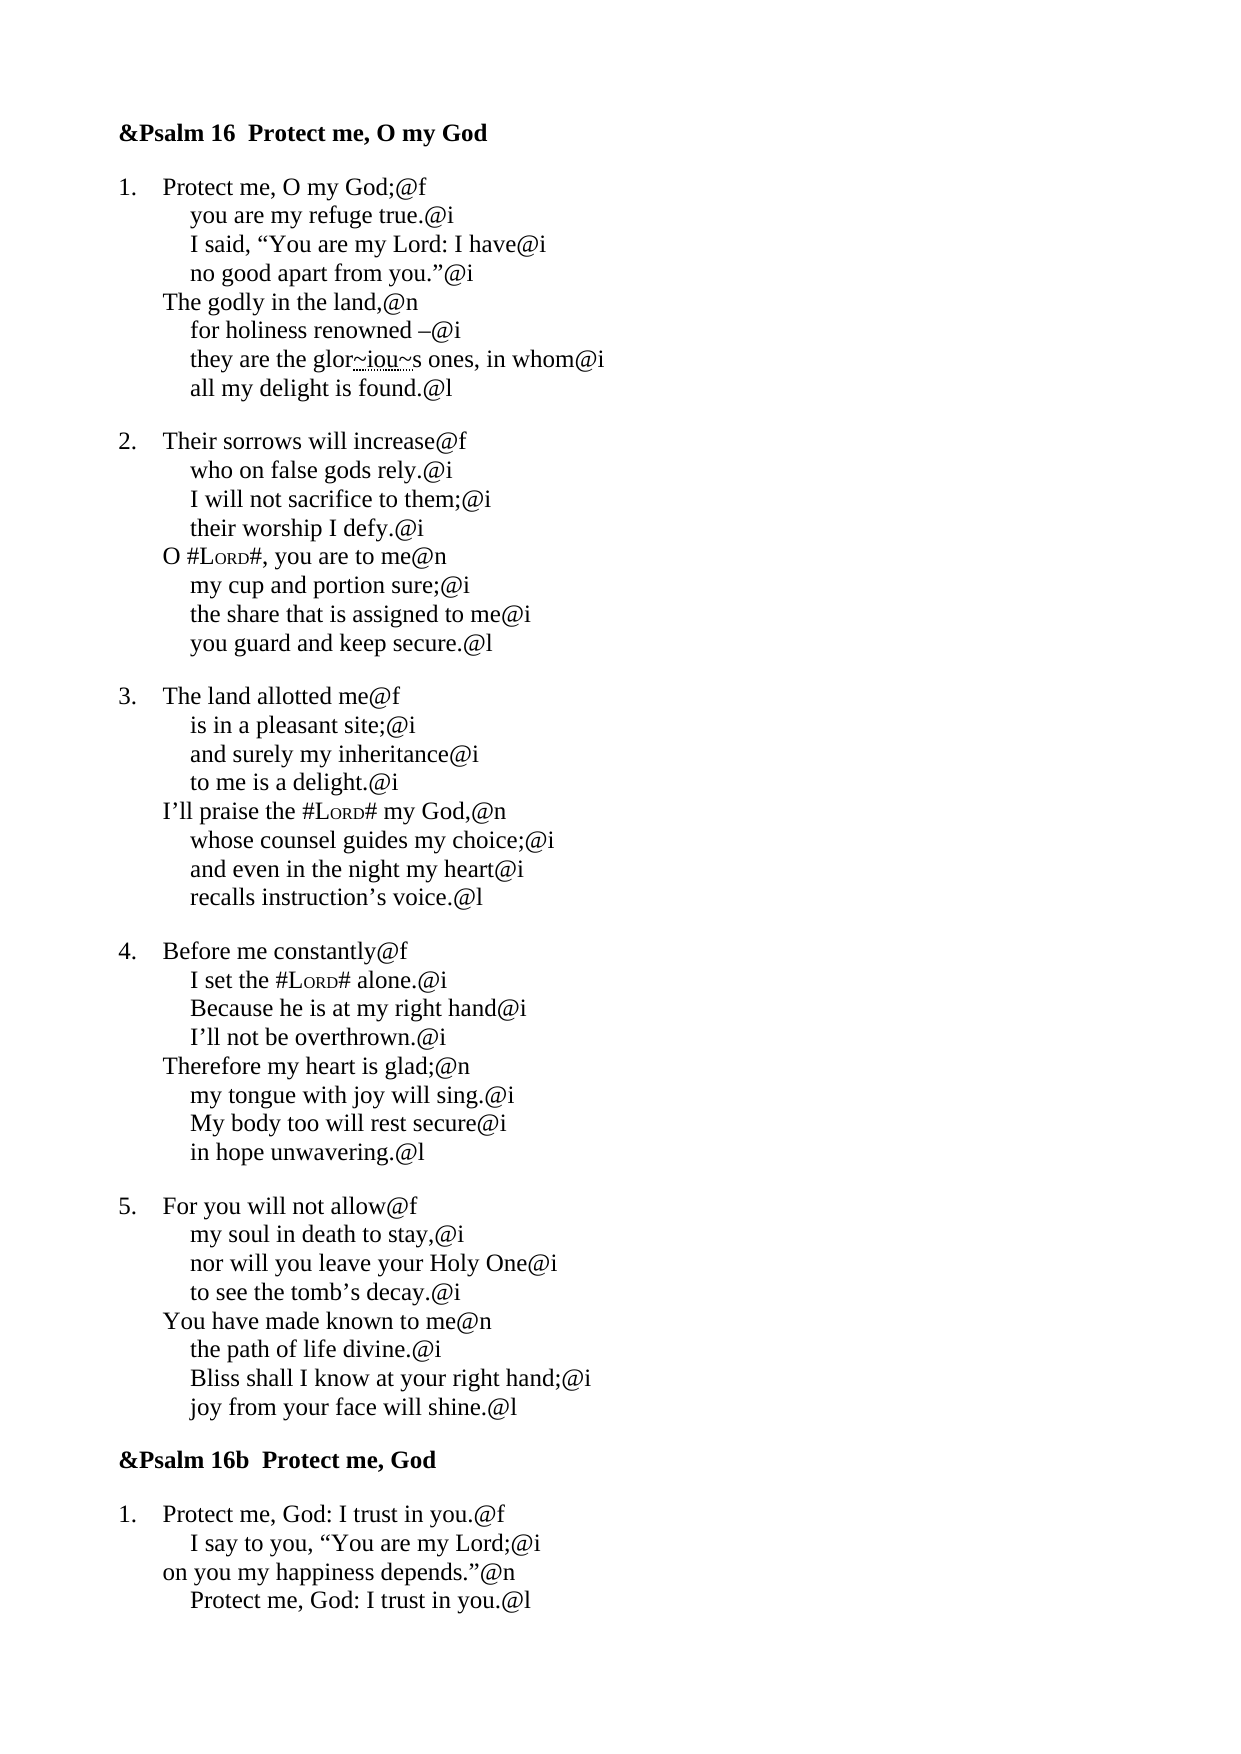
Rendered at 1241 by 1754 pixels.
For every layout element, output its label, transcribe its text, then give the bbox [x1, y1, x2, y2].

text Therefore my heart is glad;@n [162, 1051, 1122, 1080]
text I will not sacrifice to them;@i [171, 484, 1122, 513]
text you guard and keep secure.@l [171, 628, 1122, 656]
text recalls instruction’s voice.@l [171, 882, 1122, 911]
text to me is a delight.@i [171, 767, 1122, 796]
text The godly in the land,@n [162, 287, 1122, 315]
text 1. Protect me, God: I trust in you.@f [118, 1499, 1122, 1528]
text in hope unwavering.@l [171, 1137, 1122, 1166]
text I’ll praise the #Lord# my God,@n [162, 796, 1122, 825]
text Bliss shall I know at your right hand;@i [171, 1363, 1122, 1392]
text my cup and portion sure;@i [171, 570, 1122, 599]
text my soul in death to stay,@i [171, 1219, 1122, 1248]
text You have made known to me@n [162, 1306, 1122, 1334]
text on you my happiness depends.”@n [162, 1557, 1122, 1585]
text I’ll not be overthrown.@i [171, 1022, 1122, 1051]
text and even in the night my heart@i [171, 854, 1122, 882]
text all my delight is found.@l [171, 373, 1122, 402]
text O #Lord#, you are to me@n [162, 541, 1122, 570]
text and surely my inheritance@i [171, 739, 1122, 767]
subtitle &Psalm 16 Protect me, O my God [118, 118, 1122, 147]
subtitle &Psalm 16b Protect me, God [118, 1446, 1122, 1474]
text whose counsel guides my choice;@i [171, 825, 1122, 854]
text My body too will rest secure@i [171, 1108, 1122, 1137]
text I set the #Lord# alone.@i [171, 965, 1122, 993]
text nor will you leave your Holy One@i [171, 1248, 1122, 1277]
text 2. Their sorrows will increase@f [118, 426, 1122, 455]
text I say to you, “You are my Lord;@i [171, 1528, 1122, 1557]
text no good apart from you.”@i [171, 258, 1122, 287]
text for holiness renowned –@i [171, 315, 1122, 344]
text 1. Protect me, O my God;@f [118, 172, 1122, 200]
text their worship I defy.@i [171, 513, 1122, 541]
text I said, “You are my Lord: I have@i [171, 229, 1122, 258]
text you are my refuge true.@i [171, 200, 1122, 229]
text 5. For you will not allow@f [118, 1191, 1122, 1219]
text joy from your face will shine.@l [171, 1392, 1122, 1421]
text who on false gods rely.@i [171, 455, 1122, 484]
text 3. The land allotted me@f [118, 681, 1122, 710]
text to see the tomb’s decay.@i [171, 1277, 1122, 1306]
text 4. Before me constantly@f [118, 936, 1122, 965]
text Because he is at my right hand@i [171, 993, 1122, 1022]
text they are the glor~iou~s ones, in whom@i [171, 344, 1122, 373]
text my tongue with joy will sing.@i [171, 1080, 1122, 1108]
text is in a pleasant site;@i [171, 710, 1122, 739]
text Protect me, God: I trust in you.@l [171, 1585, 1122, 1614]
text the share that is assigned to me@i [171, 599, 1122, 628]
text the path of life divine.@i [171, 1334, 1122, 1363]
